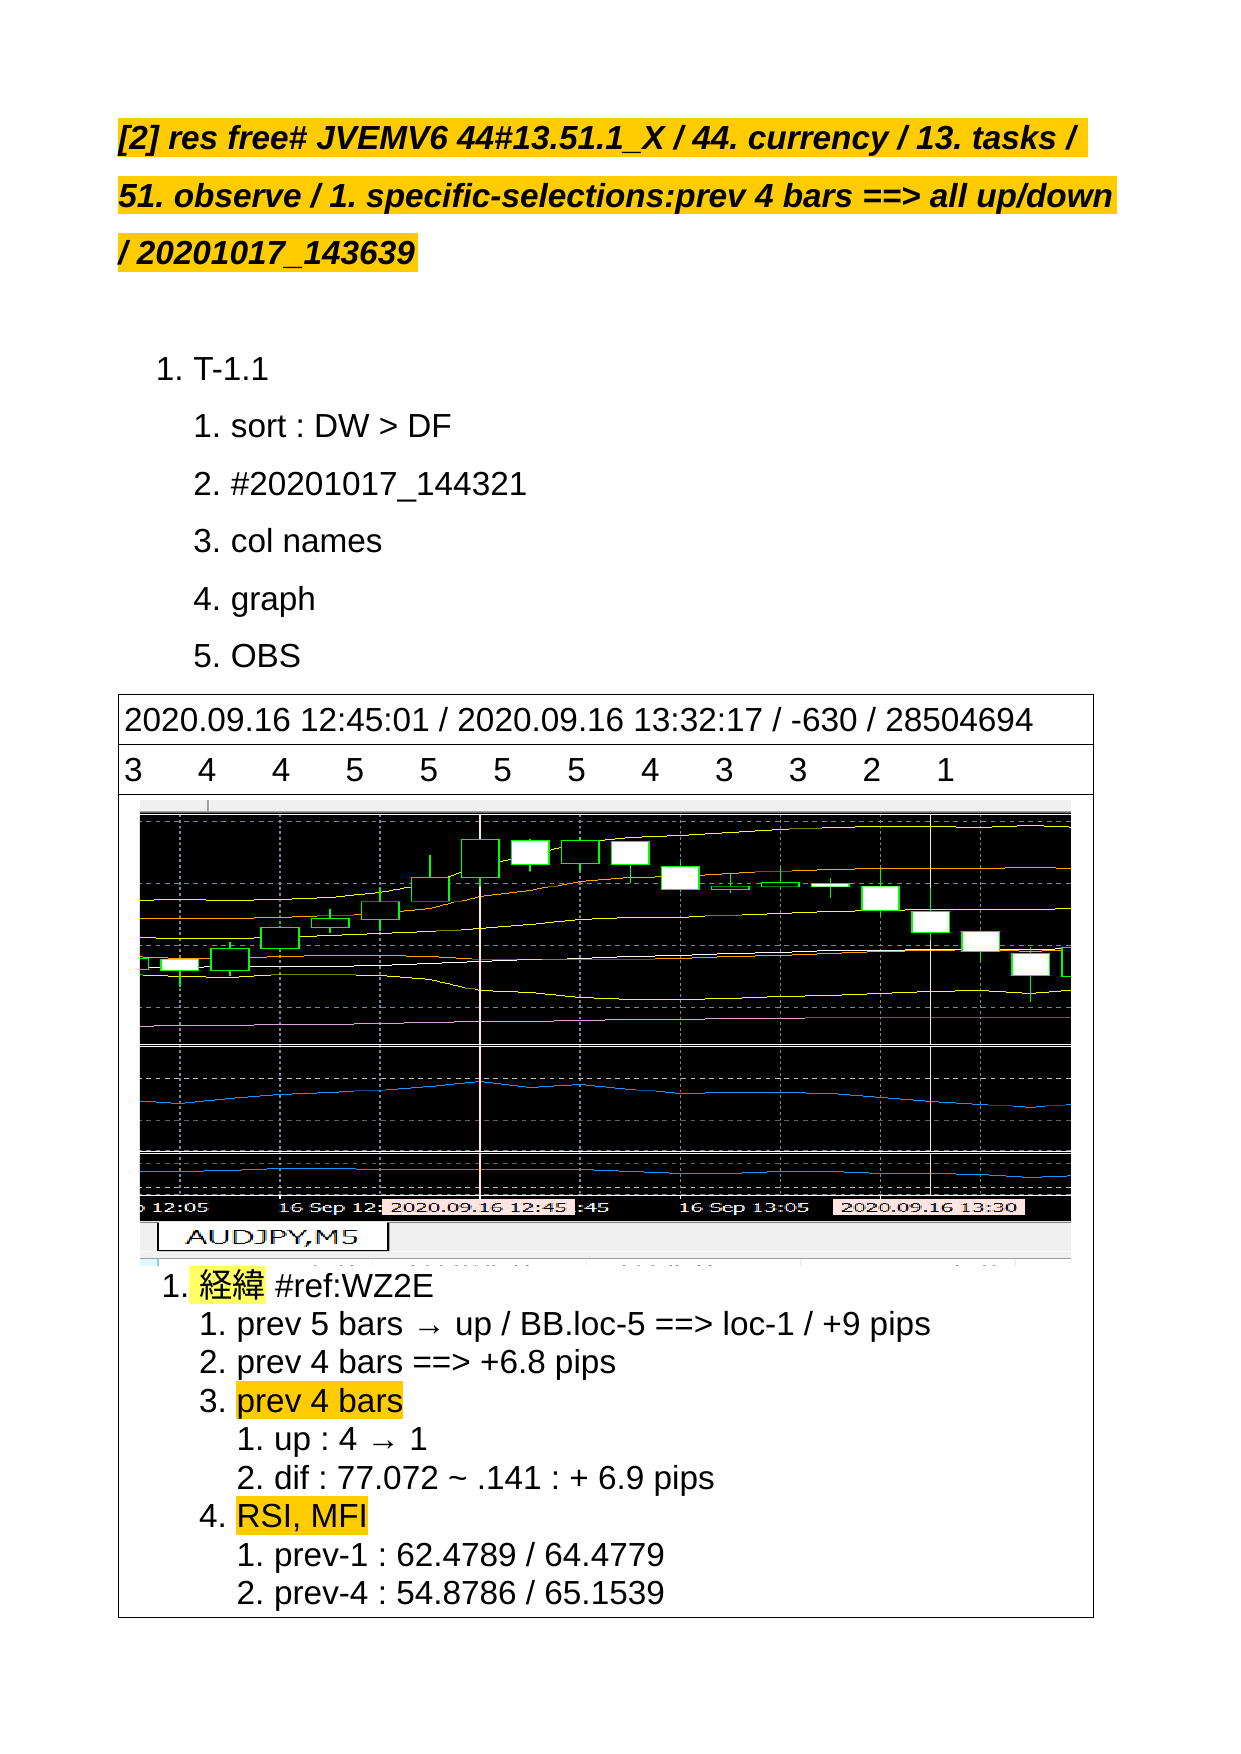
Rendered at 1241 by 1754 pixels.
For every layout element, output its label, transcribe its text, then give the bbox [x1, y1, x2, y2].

picture [139, 800, 1071, 1266]
table_header 2020.09.16 12:45:01 / 2020.09.16 13:32:17 / -630 / 28504694 [119, 695, 1093, 744]
table_cell 経緯 #ref:WZ2E prev 5 bars → up / BB.loc-5 ==> loc-1 / +9 pips prev 4 bars ==> +6.8 pips prev 4 bars up : 4 → 1 dif : 77.072 ~ .141 : + 6.9 pips RSI, MFI prev-1 : 62.4789 / 64.4779 prev-4 : 54.8786 / 65.1539 dif : 7.6003 ( + 13.84 % ) / - 0.676 ( - 1.037 % ) prev 5 ~ 5 ~ 9 : box ( dif =~ 2.2 pips / loc = 5 - 4 ) 10 ~ 16 : serial-down : 2 → 4, dif = .118 ~ .062 ( - 5.6 pips) pop-1 : prev-14, 4 pips 経過 次のバーから、下がり始める。 [119, 795, 1093, 1617]
list OBS [193, 637, 1122, 675]
list #20201017_144321 [193, 464, 1122, 502]
list col names [193, 521, 1122, 560]
list graph [193, 579, 1122, 617]
text [2] res free# JVEMV6 44#13.51.1_X / 44. currency / 13. tasks / 51. observe / 1. specific-selections:prev 4 bars ==> all up/down / 20201017_143639 [118, 118, 1122, 272]
list sort : DW > DF [193, 406, 1122, 444]
table_cell 3 4 4 5 5 5 5 4 3 3 2 1 [119, 745, 1093, 794]
list T-1.1 [156, 348, 1122, 387]
